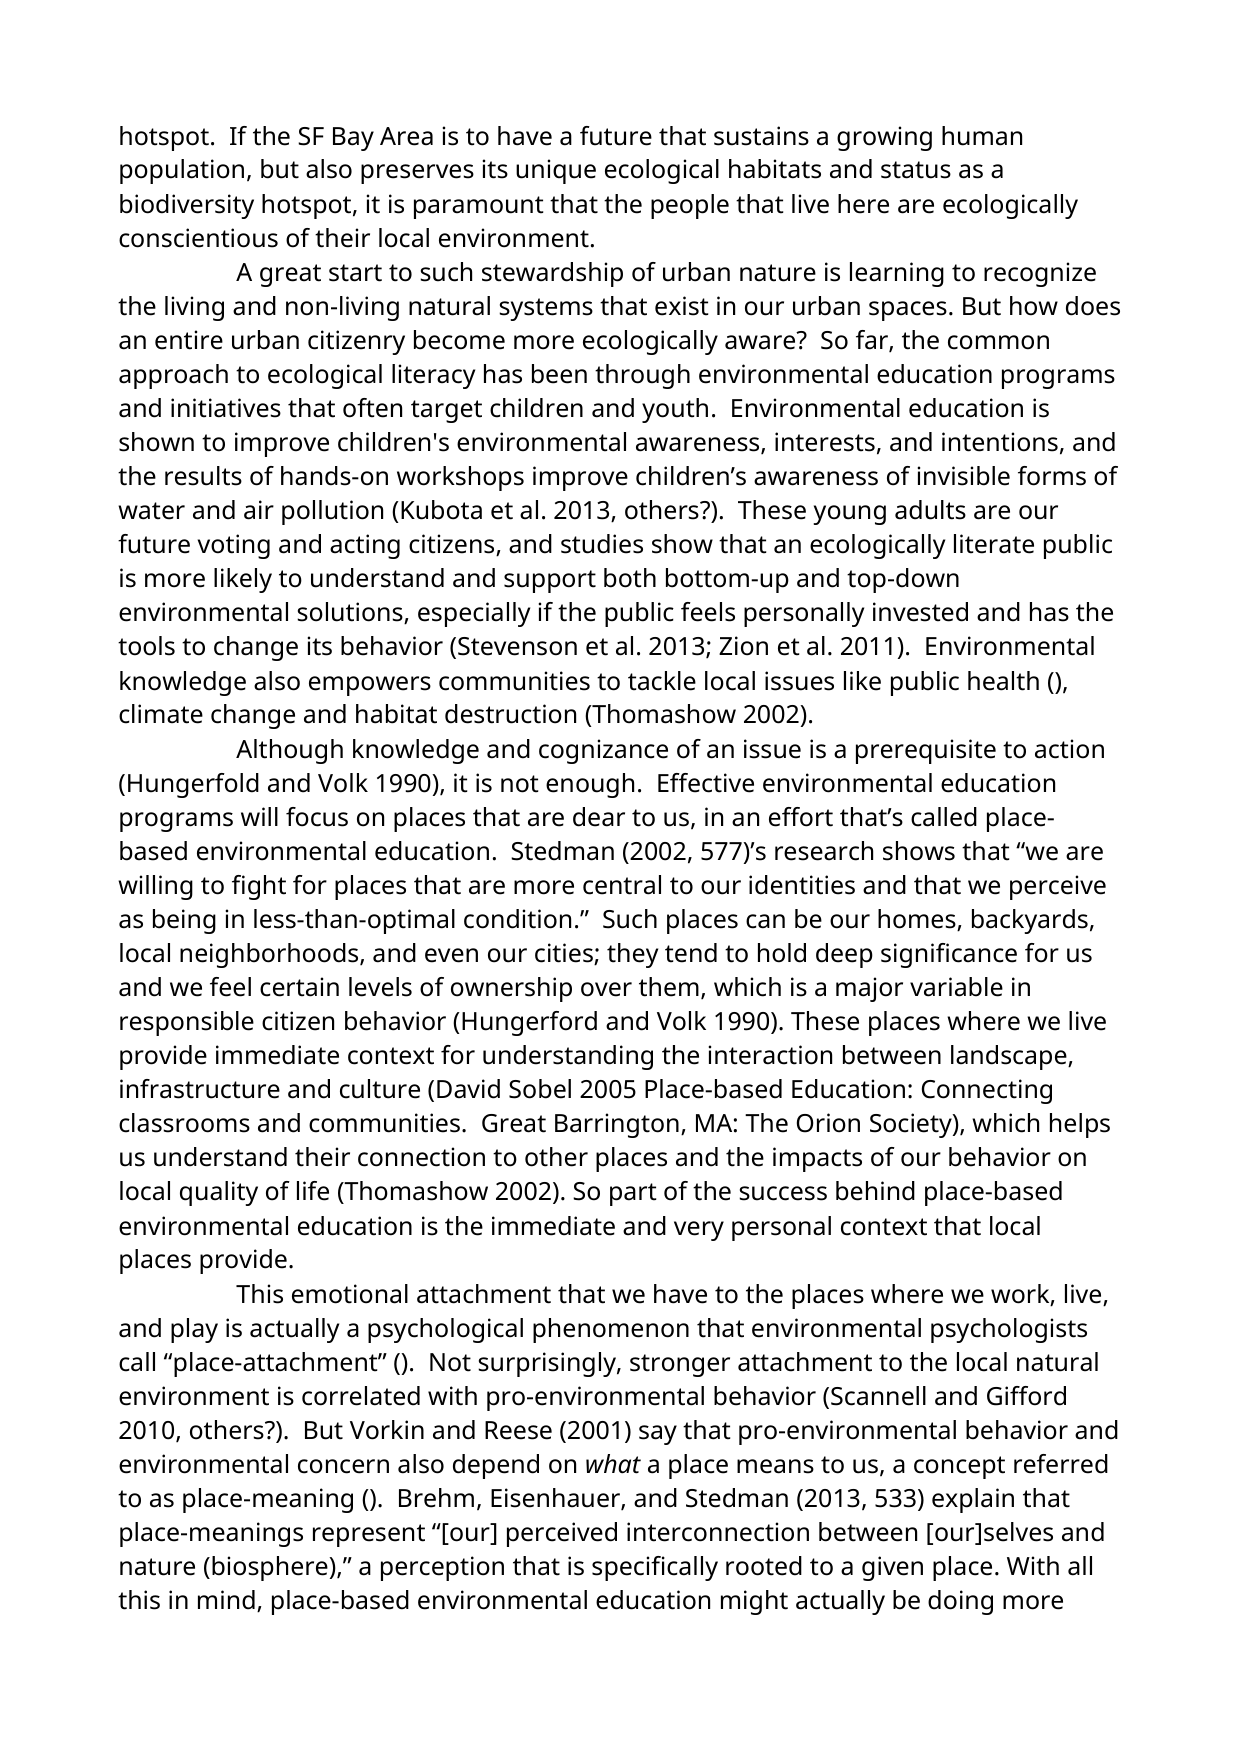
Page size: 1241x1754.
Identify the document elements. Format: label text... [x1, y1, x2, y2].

text A great start to such stewardship of urban nature is learning to recognize the living and non-living natural systems that exist in our urban spaces. But how does an entire urban citizenry become more ecologically aware? So far, the common approach to ecological literacy has been through environmental education programs and initiatives that often target children and youth. Environmental education is shown to improve children's environmental awareness, interests, and intentions, and the results of hands-on workshops improve children’s awareness of invisible forms of water and air pollution (Kubota et al. 2013, others?). These young adults are our future voting and acting citizens, and studies show that an ecologically literate public is more likely to understand and support both bottom-up and top-down environmental solutions, especially if the public feels personally invested and has the tools to change its behavior (Stevenson et al. 2013; Zion et al. 2011). Environmental knowledge also empowers communities to tackle local issues like public health (), climate change and habitat destruction (Thomashow 2002). [118, 254, 1122, 731]
text hotspot. If the SF Bay Area is to have a future that sustains a growing human population, but also preserves its unique ecological habitats and status as a biodiversity hotspot, it is paramount that the people that live here are ecologically conscientious of their local environment. [118, 118, 1122, 254]
text Although knowledge and cognizance of an issue is a prerequisite to action (Hungerfold and Volk 1990), it is not enough. Effective environmental education programs will focus on places that are dear to us, in an effort that’s called place-based environmental education. Stedman (2002, 577)’s research shows that “we are willing to fight for places that are more central to our identities and that we perceive as being in less-than-optimal condition.” Such places can be our homes, backyards, local neighborhoods, and even our cities; they tend to hold deep significance for us and we feel certain levels of ownership over them, which is a major variable in responsible citizen behavior (Hungerford and Volk 1990). These places where we live provide immediate context for understanding the interaction between landscape, infrastructure and culture (David Sobel 2005 Place-based Education: Connecting classrooms and communities. Great Barrington, MA: The Orion Society), which helps us understand their connection to other places and the impacts of our behavior on local quality of life (Thomashow 2002). So part of the success behind place-based environmental education is the immediate and very personal context that local places provide. [118, 731, 1122, 1276]
text This emotional attachment that we have to the places where we work, live, and play is actually a psychological phenomenon that environmental psychologists call “place-attachment” (). Not surprisingly, stronger attachment to the local natural environment is correlated with pro-environmental behavior (Scannell and Gifford 2010, others?). But Vorkin and Reese (2001) say that pro-environmental behavior and environmental concern also depend on what a place means to us, a concept referred to as place-meaning (). Brehm, Eisenhauer, and Stedman (2013, 533) explain that place-meanings represent “[our] perceived interconnection between [our]selves and nature (biosphere),” a perception that is specifically rooted to a given place. With all this in mind, place-based environmental education might actually be doing more [118, 1276, 1122, 1617]
